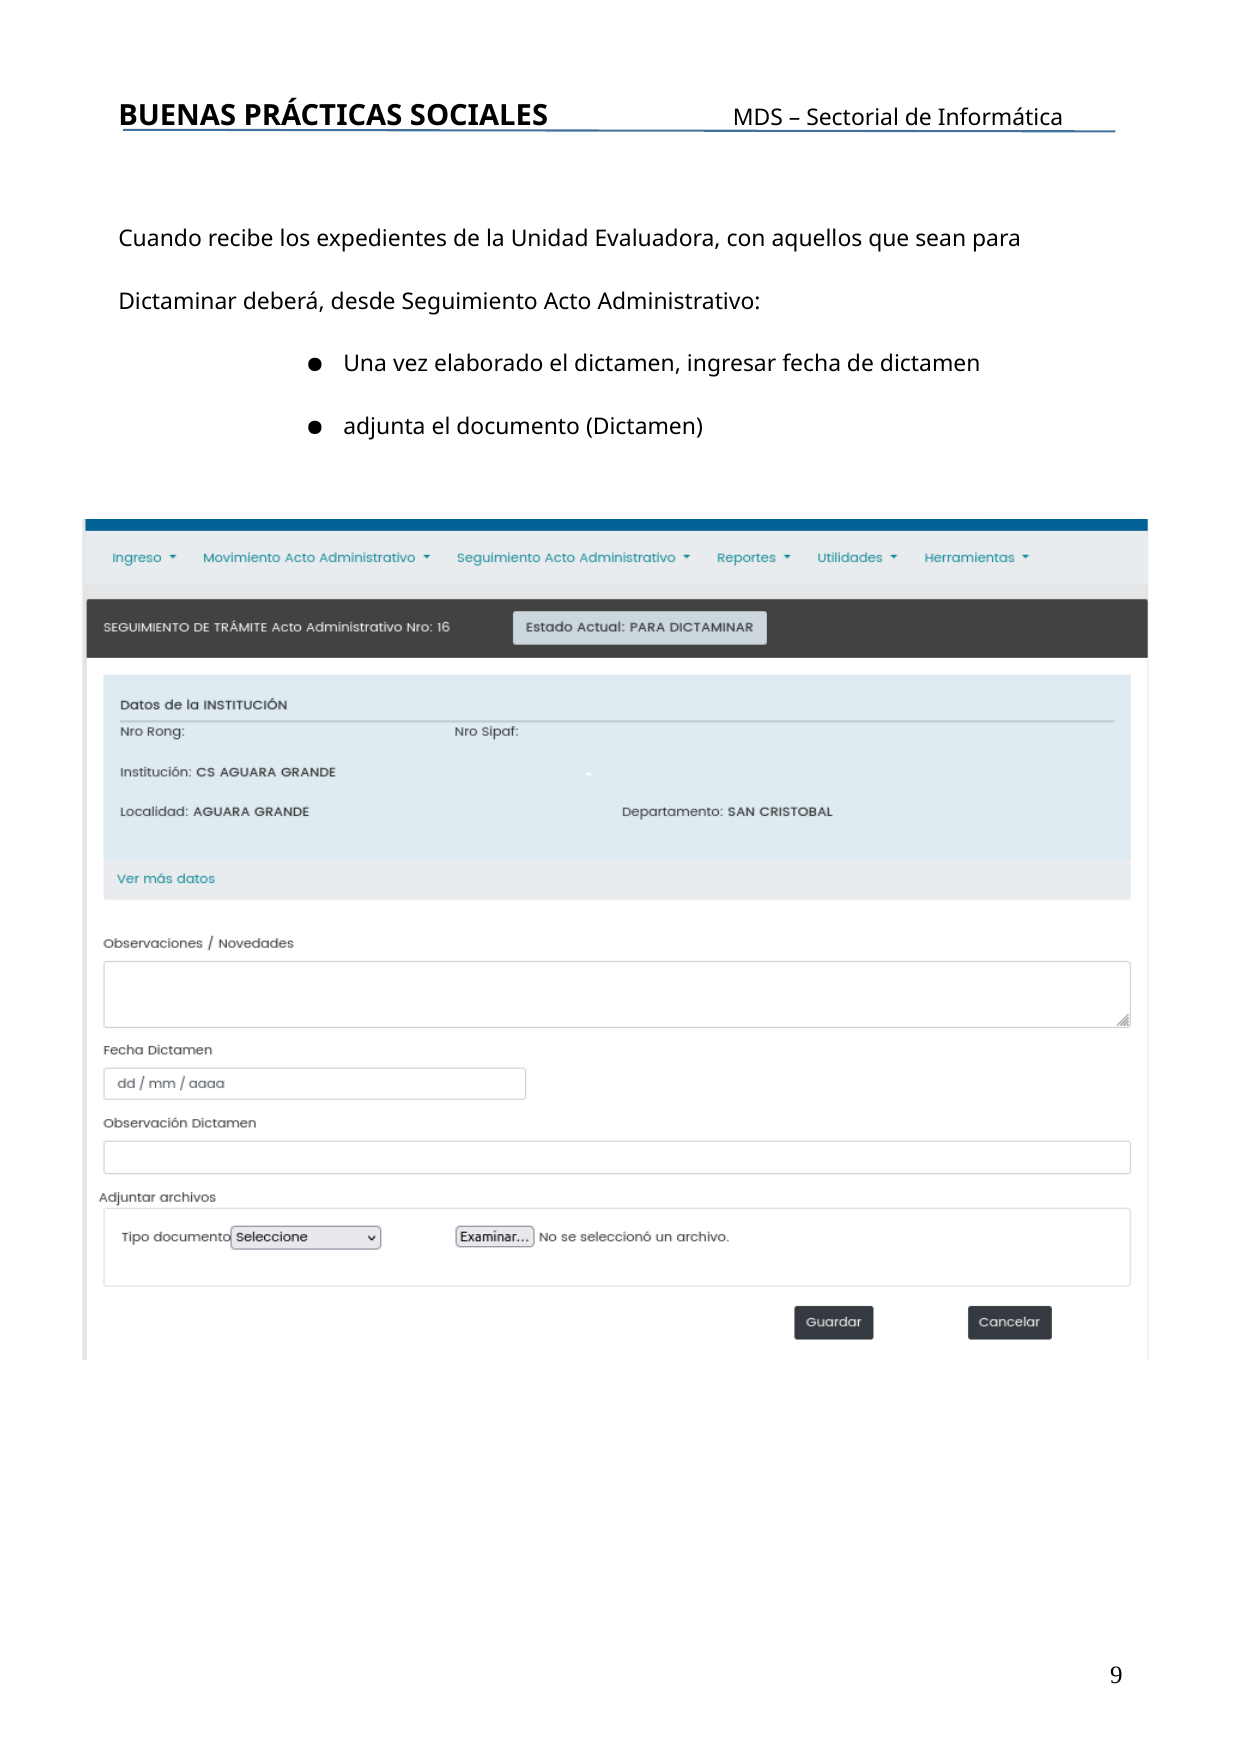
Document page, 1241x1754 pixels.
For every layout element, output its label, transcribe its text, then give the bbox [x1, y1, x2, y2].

list Una vez elaborado el dictamen, ingresar fecha de dictamen [306, 347, 1122, 378]
text Cuando recibe los expedientes de la Unidad Evaluadora, con aquellos que sean para Dictaminar deberá, desde Seguimiento Acto Administrativo: [118, 222, 1122, 316]
list adjunta el documento (Dictamen) [306, 410, 1122, 441]
picture [82, 519, 1149, 1360]
